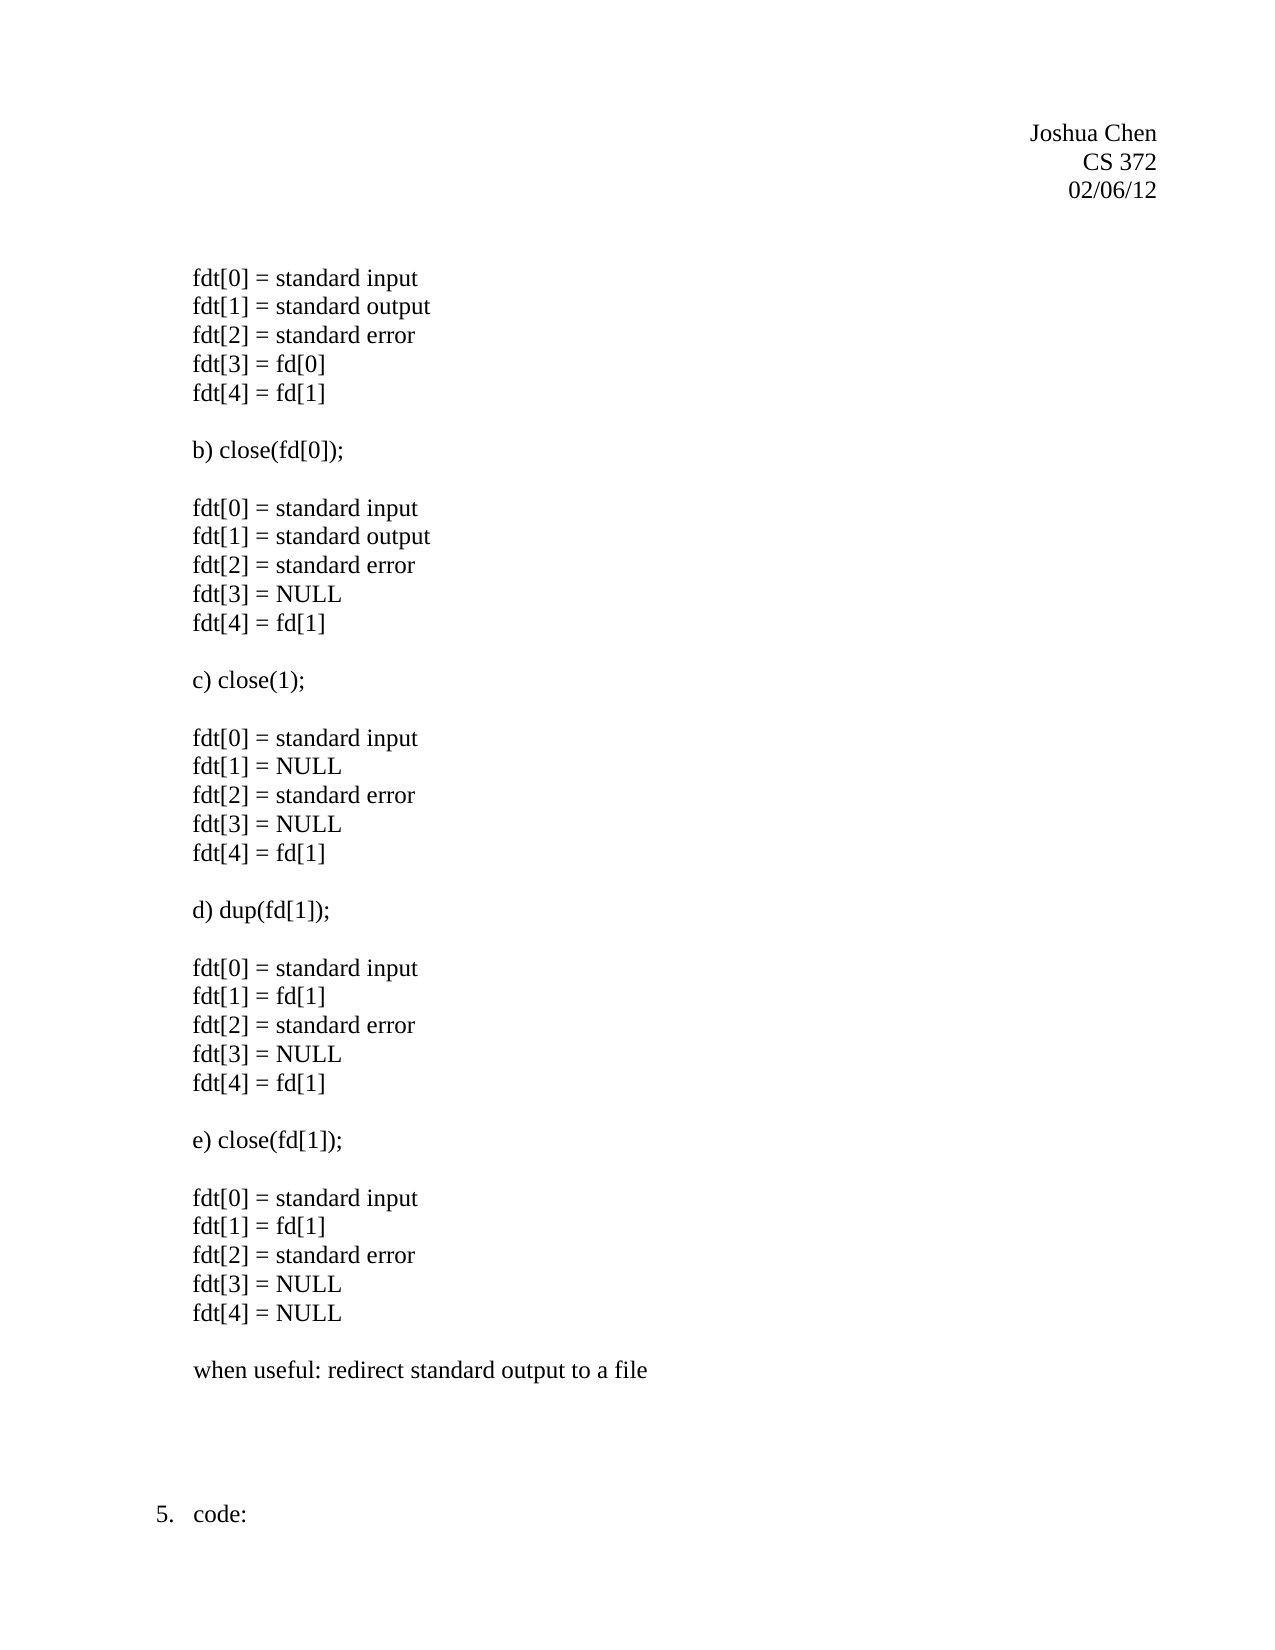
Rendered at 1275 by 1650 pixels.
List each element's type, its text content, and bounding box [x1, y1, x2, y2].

text fdt[4] = fd[1] [118, 378, 1157, 406]
text fdt[3] = NULL [118, 1039, 1157, 1068]
text fdt[3] = NULL [118, 579, 1157, 608]
text fdt[4] = fd[1] [118, 838, 1157, 866]
text c) close(1); [118, 665, 1157, 694]
text e) close(fd[1]); [118, 1125, 1157, 1154]
text fdt[4] = fd[1] [118, 1068, 1157, 1096]
text fdt[4] = NULL [118, 1298, 1157, 1326]
text fdt[3] = NULL [118, 1269, 1157, 1298]
text fdt[1] = standard output [118, 521, 1157, 550]
text d) dup(fd[1]); [118, 895, 1157, 924]
text fdt[0] = standard input [118, 1183, 1157, 1211]
text fdt[4] = fd[1] [118, 608, 1157, 636]
text fdt[0] = standard input [118, 493, 1157, 521]
text fdt[1] = standard output [118, 291, 1157, 320]
text fdt[1] = NULL [118, 751, 1157, 780]
text fdt[1] = fd[1] [118, 981, 1157, 1010]
text fdt[2] = standard error [118, 1240, 1157, 1269]
text fdt[2] = standard error [118, 780, 1157, 809]
text fdt[3] = NULL [118, 809, 1157, 838]
text b) close(fd[0]); [118, 435, 1157, 464]
list when useful: redirect standard output to a file [156, 1355, 1157, 1384]
text fdt[2] = standard error [118, 320, 1157, 349]
text fdt[2] = standard error [118, 550, 1157, 579]
text fdt[0] = standard input [118, 263, 1157, 291]
text fdt[0] = standard input [118, 953, 1157, 981]
text fdt[3] = fd[0] [118, 349, 1157, 378]
text fdt[1] = fd[1] [118, 1211, 1157, 1240]
text fdt[2] = standard error [118, 1010, 1157, 1039]
list code: [156, 1499, 1157, 1528]
text fdt[0] = standard input [118, 723, 1157, 751]
